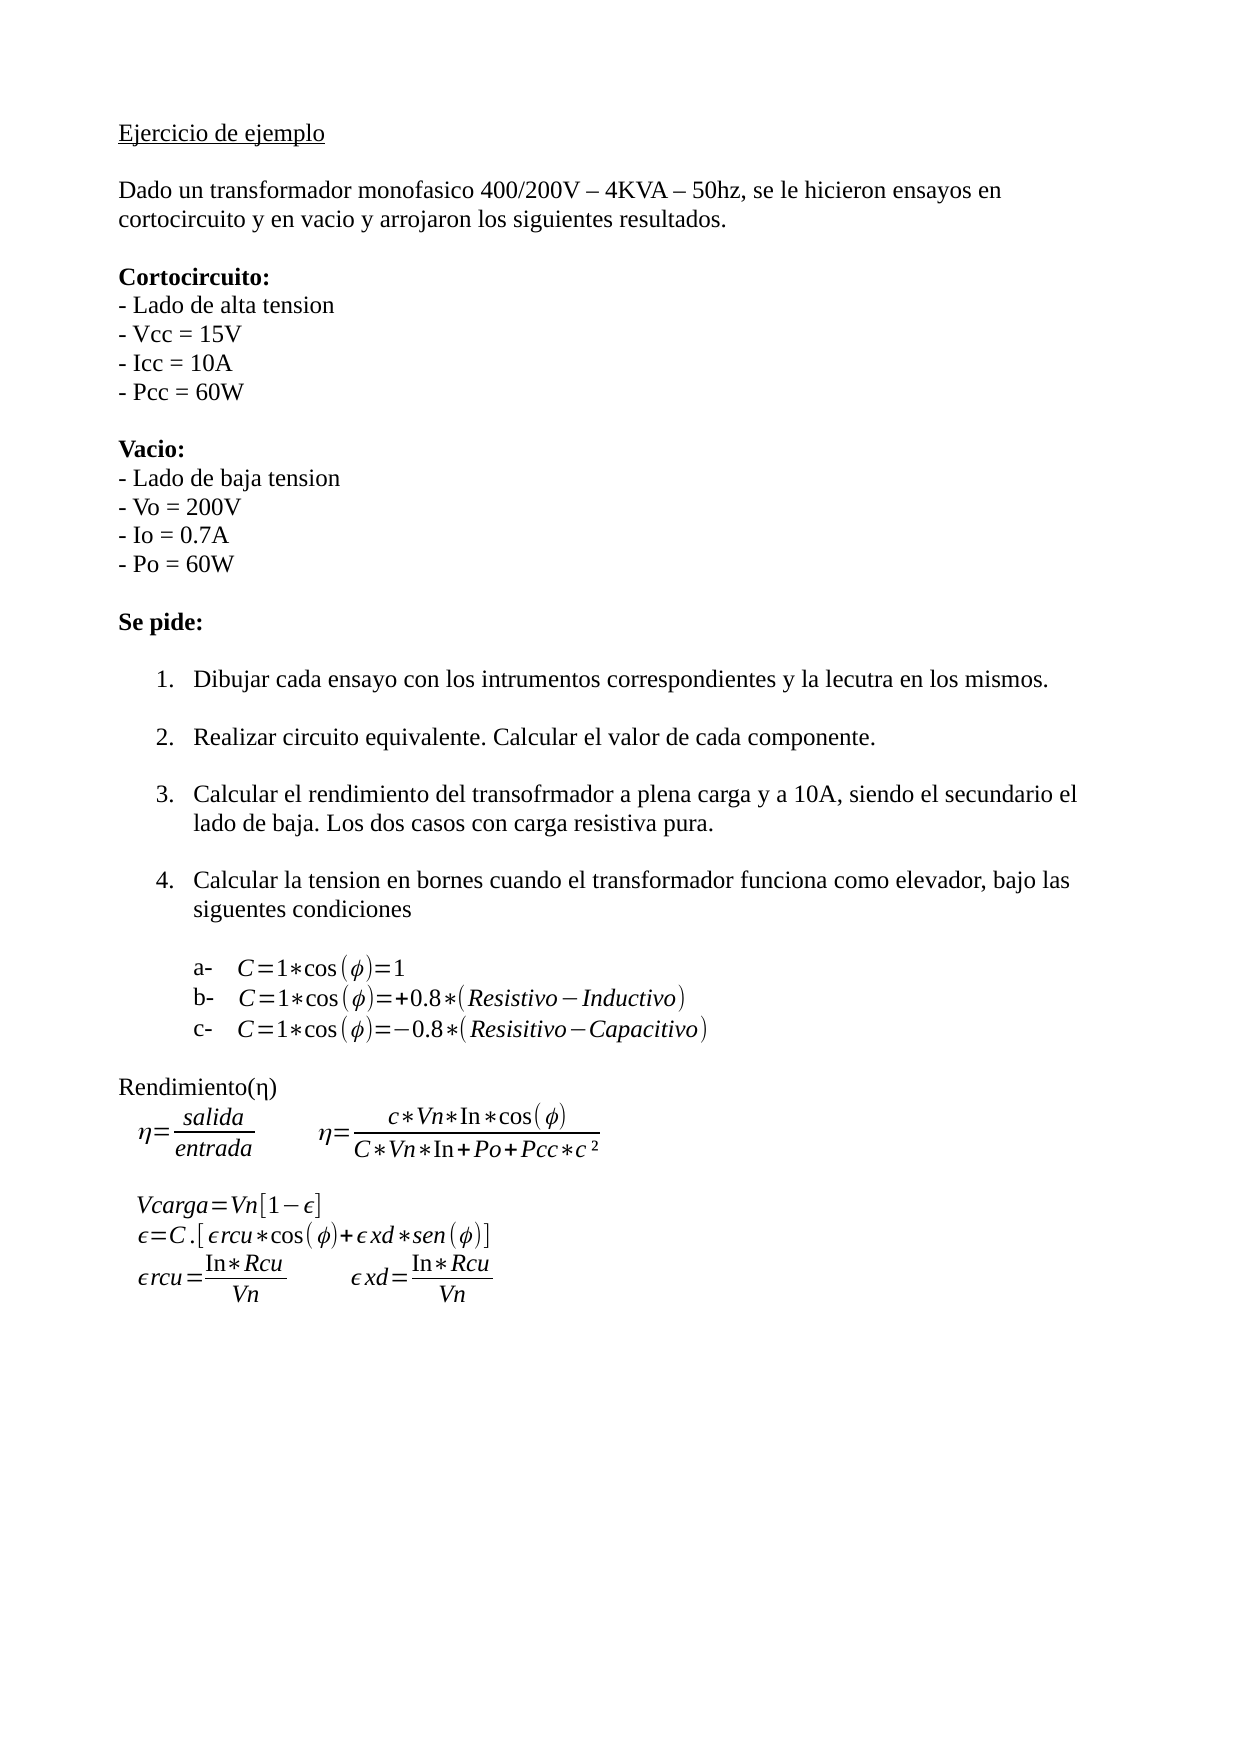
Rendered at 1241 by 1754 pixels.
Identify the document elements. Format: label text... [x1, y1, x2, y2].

list Calcular la tension en bornes cuando el transformador funciona como elevador, bajo las siguentes condiciones a- b- c- [156, 866, 1122, 1043]
text Ejercicio de ejemplo [118, 118, 1122, 147]
list Calcular el rendimiento del transofrmador a plena carga y a 10A, siendo el secundario el lado de baja. Los dos casos con carga resistiva pura. [156, 779, 1122, 866]
text - Vo = 200V - Io = 0.7A - Po = 60W [118, 492, 1122, 578]
text - Lado de alta tension [118, 291, 1122, 319]
text - Lado de baja tension [118, 463, 1122, 492]
list Realizar circuito equivalente. Calcular el valor de cada componente. [156, 722, 1122, 779]
text Rendimiento(η) [118, 1072, 1122, 1162]
text Cortocircuito: [118, 262, 1122, 291]
text - Vcc = 15V - Icc = 10A [118, 319, 1122, 377]
text Se pide: [118, 607, 1122, 636]
list Dibujar cada ensayo con los intrumentos correspondientes y la lecutra en los mismos. [156, 664, 1122, 722]
text Dado un transformador monofasico 400/200V – 4KVA – 50hz, se le hicieron ensayos en cortocircuito y en vacio y arrojaron los siguientes resultados. [118, 176, 1122, 233]
text - Pcc = 60W Vacio: [118, 377, 1122, 463]
